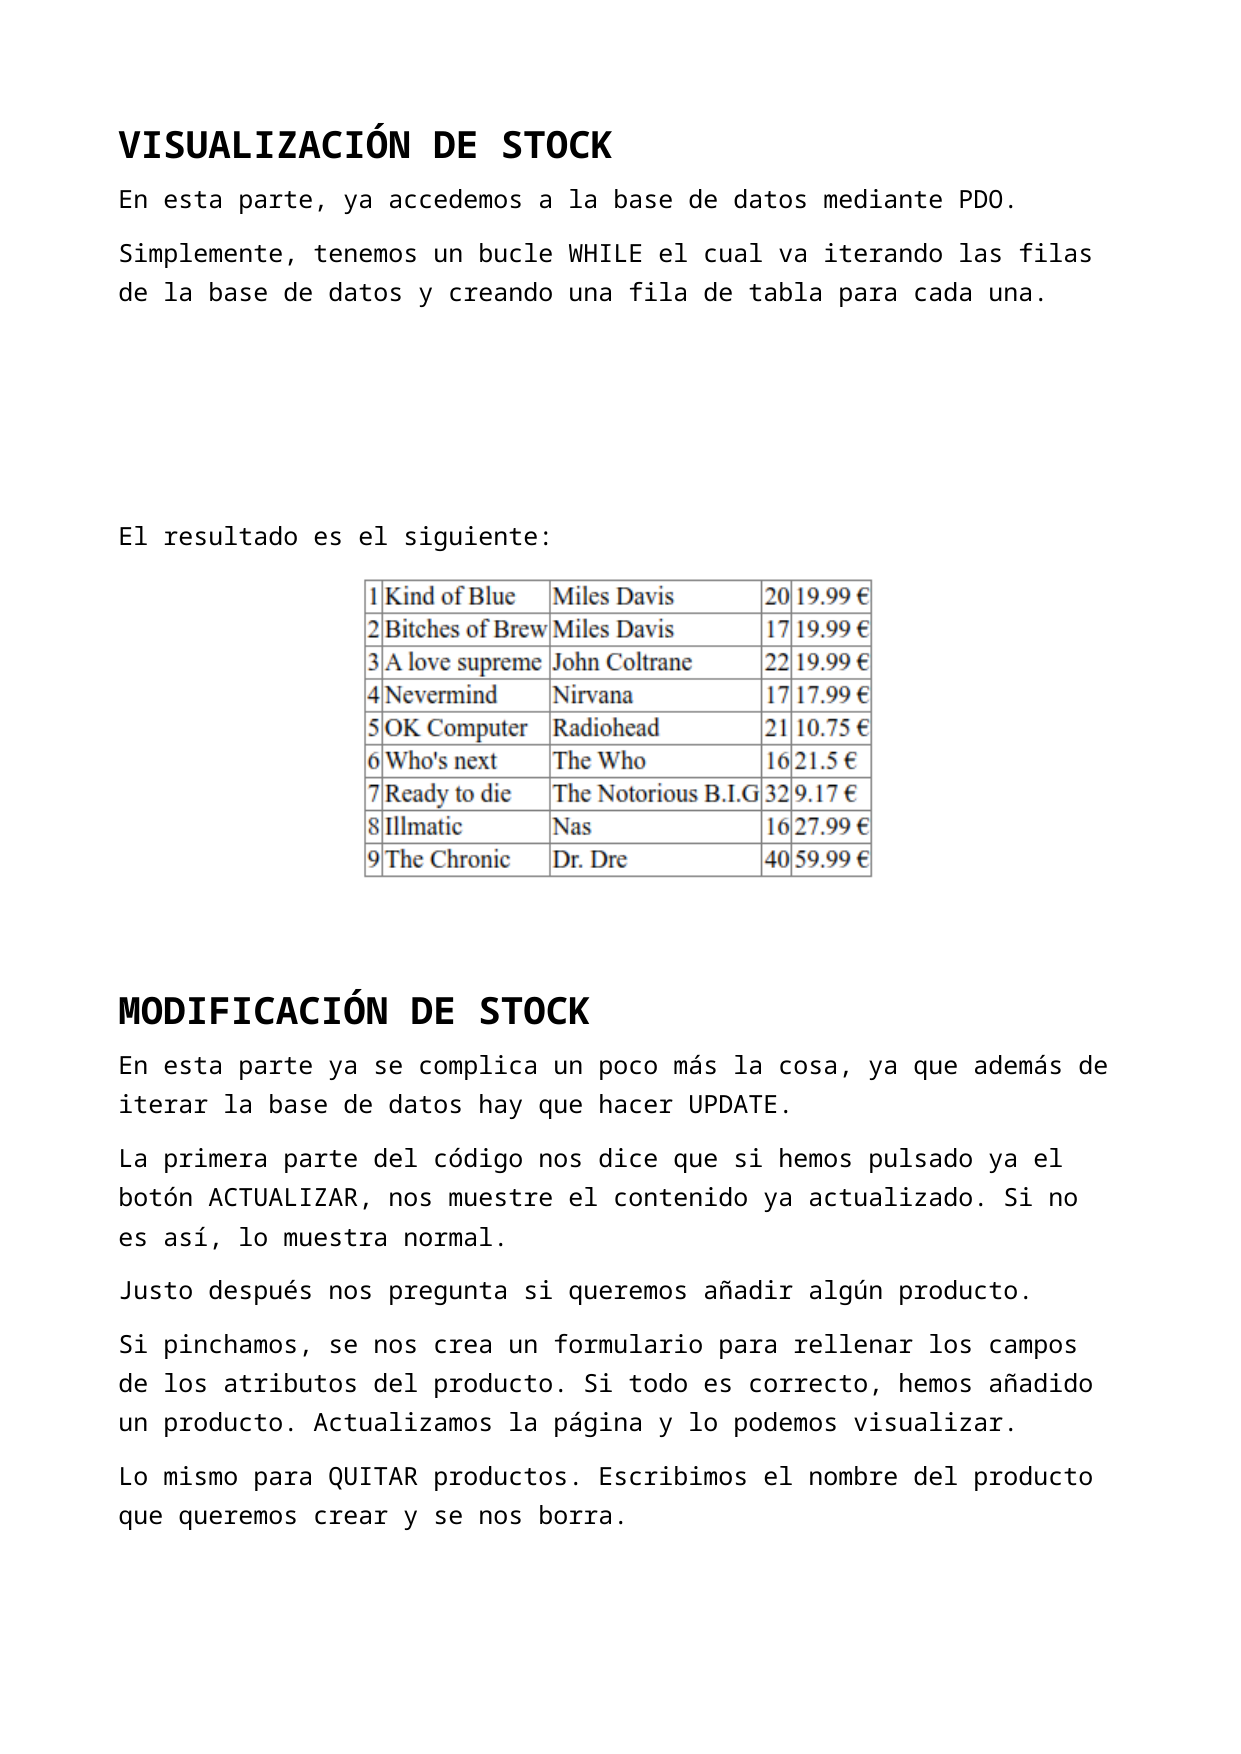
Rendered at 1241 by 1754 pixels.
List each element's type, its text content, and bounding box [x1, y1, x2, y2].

subtitle VISUALIZACIÓN DE STOCK [118, 118, 1122, 169]
text Lo mismo para QUITAR productos. Escribimos el nombre del producto que queremos crear y se nos borra. [118, 1459, 1122, 1532]
picture [352, 572, 888, 893]
text Justo después nos pregunta si queremos añadir algún producto. [118, 1273, 1122, 1307]
text Simplemente, tenemos un bucle WHILE el cual va iterando las filas de la base de datos y creando una fila de tabla para cada una. [118, 235, 1122, 309]
subtitle MODIFICACIÓN DE STOCK [118, 984, 1122, 1036]
text Si pinchamos, se nos crea un formulario para rellenar los campos de los atributos del producto. Si todo es correcto, hemos añadido un producto. Actualizamos la página y lo podemos visualizar. [118, 1327, 1122, 1439]
text En esta parte, ya accedemos a la base de datos mediante PDO. [118, 182, 1122, 216]
text El resultado es el siguiente: [118, 519, 1122, 553]
text En esta parte ya se complica un poco más la cosa, ya que además de iterar la base de datos hay que hacer UPDATE. [118, 1048, 1122, 1121]
text La primera parte del código nos dice que si hemos pulsado ya el botón ACTUALIZAR, nos muestre el contenido ya actualizado. Si no es así, lo muestra normal. [118, 1141, 1122, 1253]
